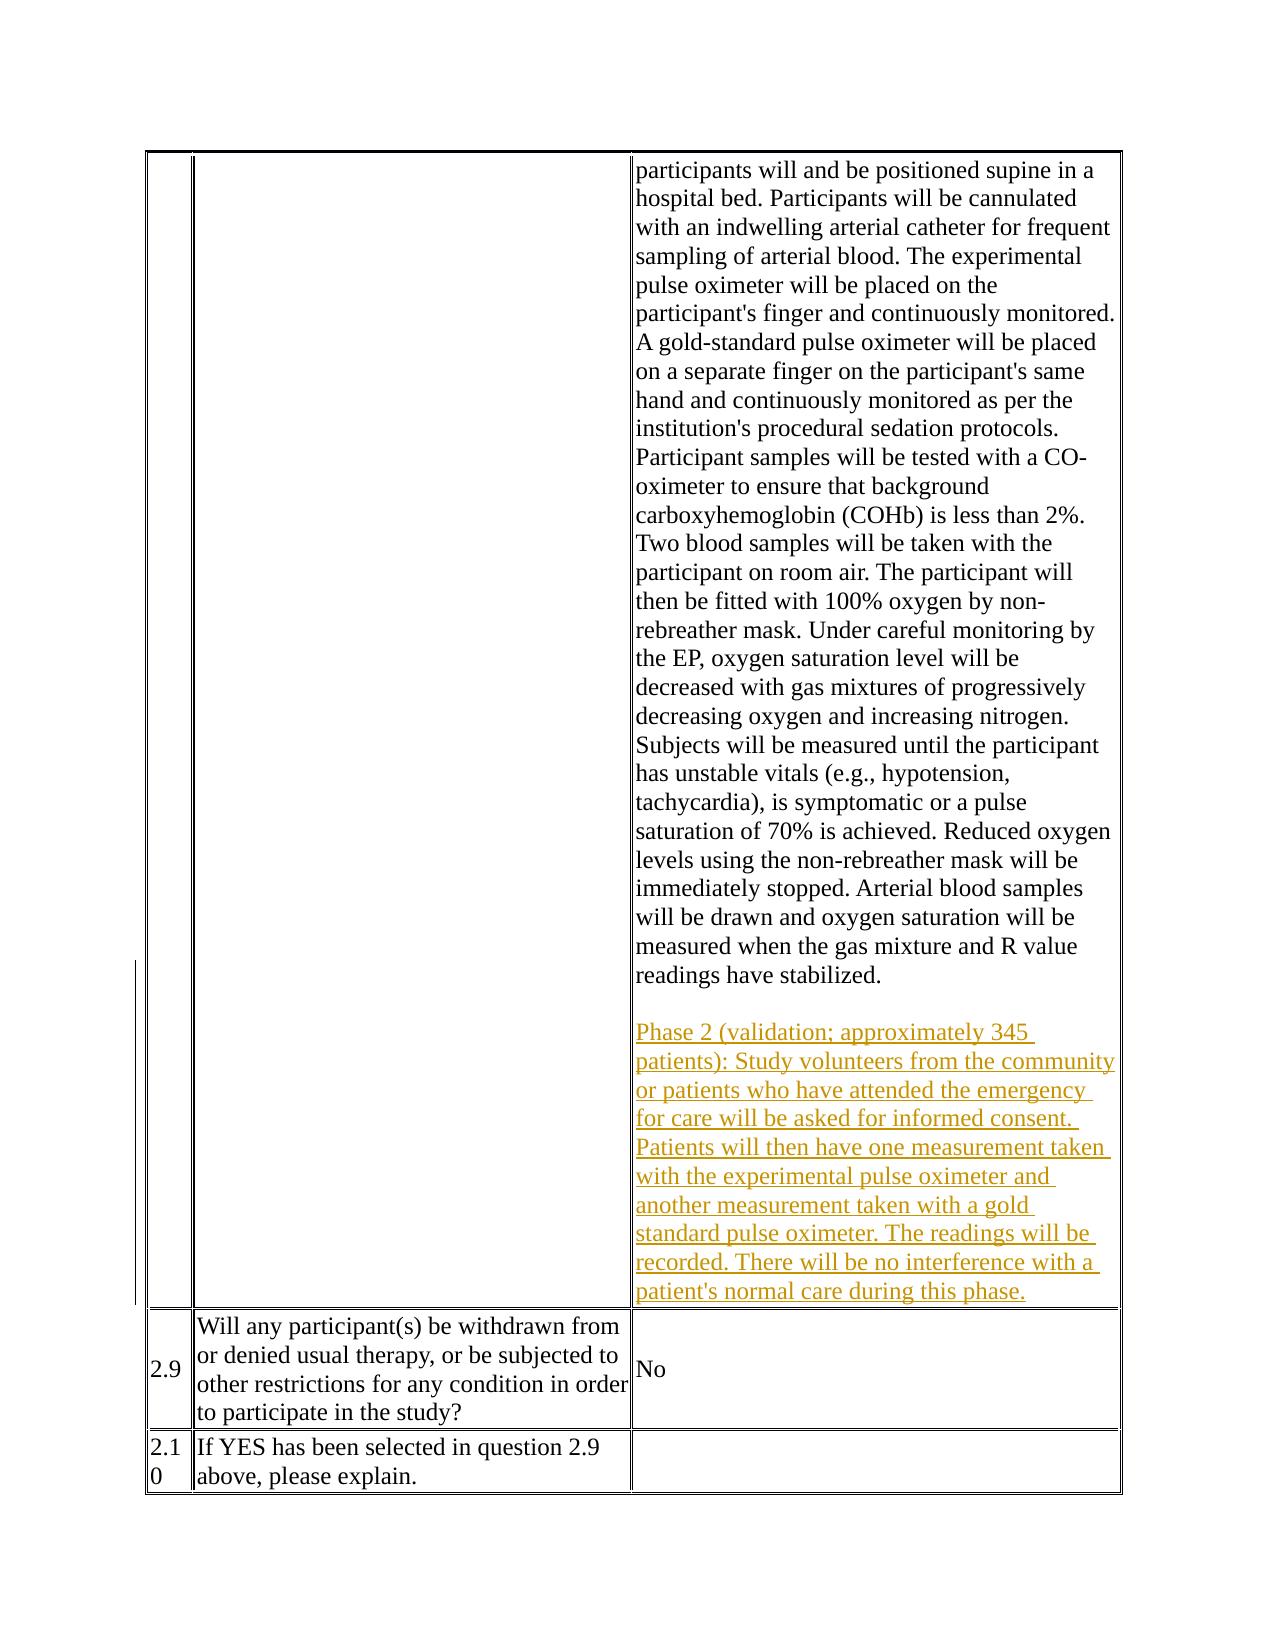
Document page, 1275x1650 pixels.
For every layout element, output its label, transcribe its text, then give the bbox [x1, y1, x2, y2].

table_cell [631, 1428, 1121, 1492]
table_cell If YES has been selected in question 2.9 above, please explain. [193, 1431, 631, 1492]
table_cell Will any participant(s) be withdrawn from or denied usual therapy, or be subjected to other restrictions for any condition in order to participate in the study? [195, 1310, 630, 1428]
table_cell No [633, 1306, 1120, 1428]
table_cell 2.9 [148, 1306, 191, 1428]
table_cell participants will and be positioned supine in a hospital bed. Participants will be cannulated with an indwelling arterial catheter for frequent sampling of arterial blood. The experimental pulse oximeter will be placed on the participant's finger and continuously monitored. A gold-standard pulse oximeter will be placed on a separate finger on the participant's same hand and continuously monitored as per the institution's procedural sedation protocols. Participant samples will be tested with a CO-oximeter to ensure that background carboxyhemoglobin (COHb) is less than 2%. Two blood samples will be taken with the participant on room air. The participant will then be fitted with 100% oxygen by non-rebreather mask. Under careful monitoring by the EP, oxygen saturation level will be decreased with gas mixtures of progressively decreasing oxygen and increasing nitrogen. Subjects will be measured until the participant has unstable vitals (e.g., hypotension, tachycardia), is symptomatic or a pulse saturation of 70% is achieved. Reduced oxygen levels using the non-rebreather mask will be immediately stopped. Arterial blood samples will be drawn and oxygen saturation will be measured when the gas mixture and R value readings have stabilized. Phase 2 (validation; approximately 345 patients): Study volunteers from the community or patients who have attended the emergency for care will be asked for informed consent. Patients will then have one measurement taken with the experimental pulse oximeter and another measurement taken with a gold standard pulse oximeter. The readings will be recorded. There will be no interference with a patient's normal care during this phase. [631, 153, 1120, 1306]
table_cell [148, 152, 193, 1306]
table_cell [193, 153, 631, 1306]
table_cell 2.10 [146, 1428, 193, 1492]
